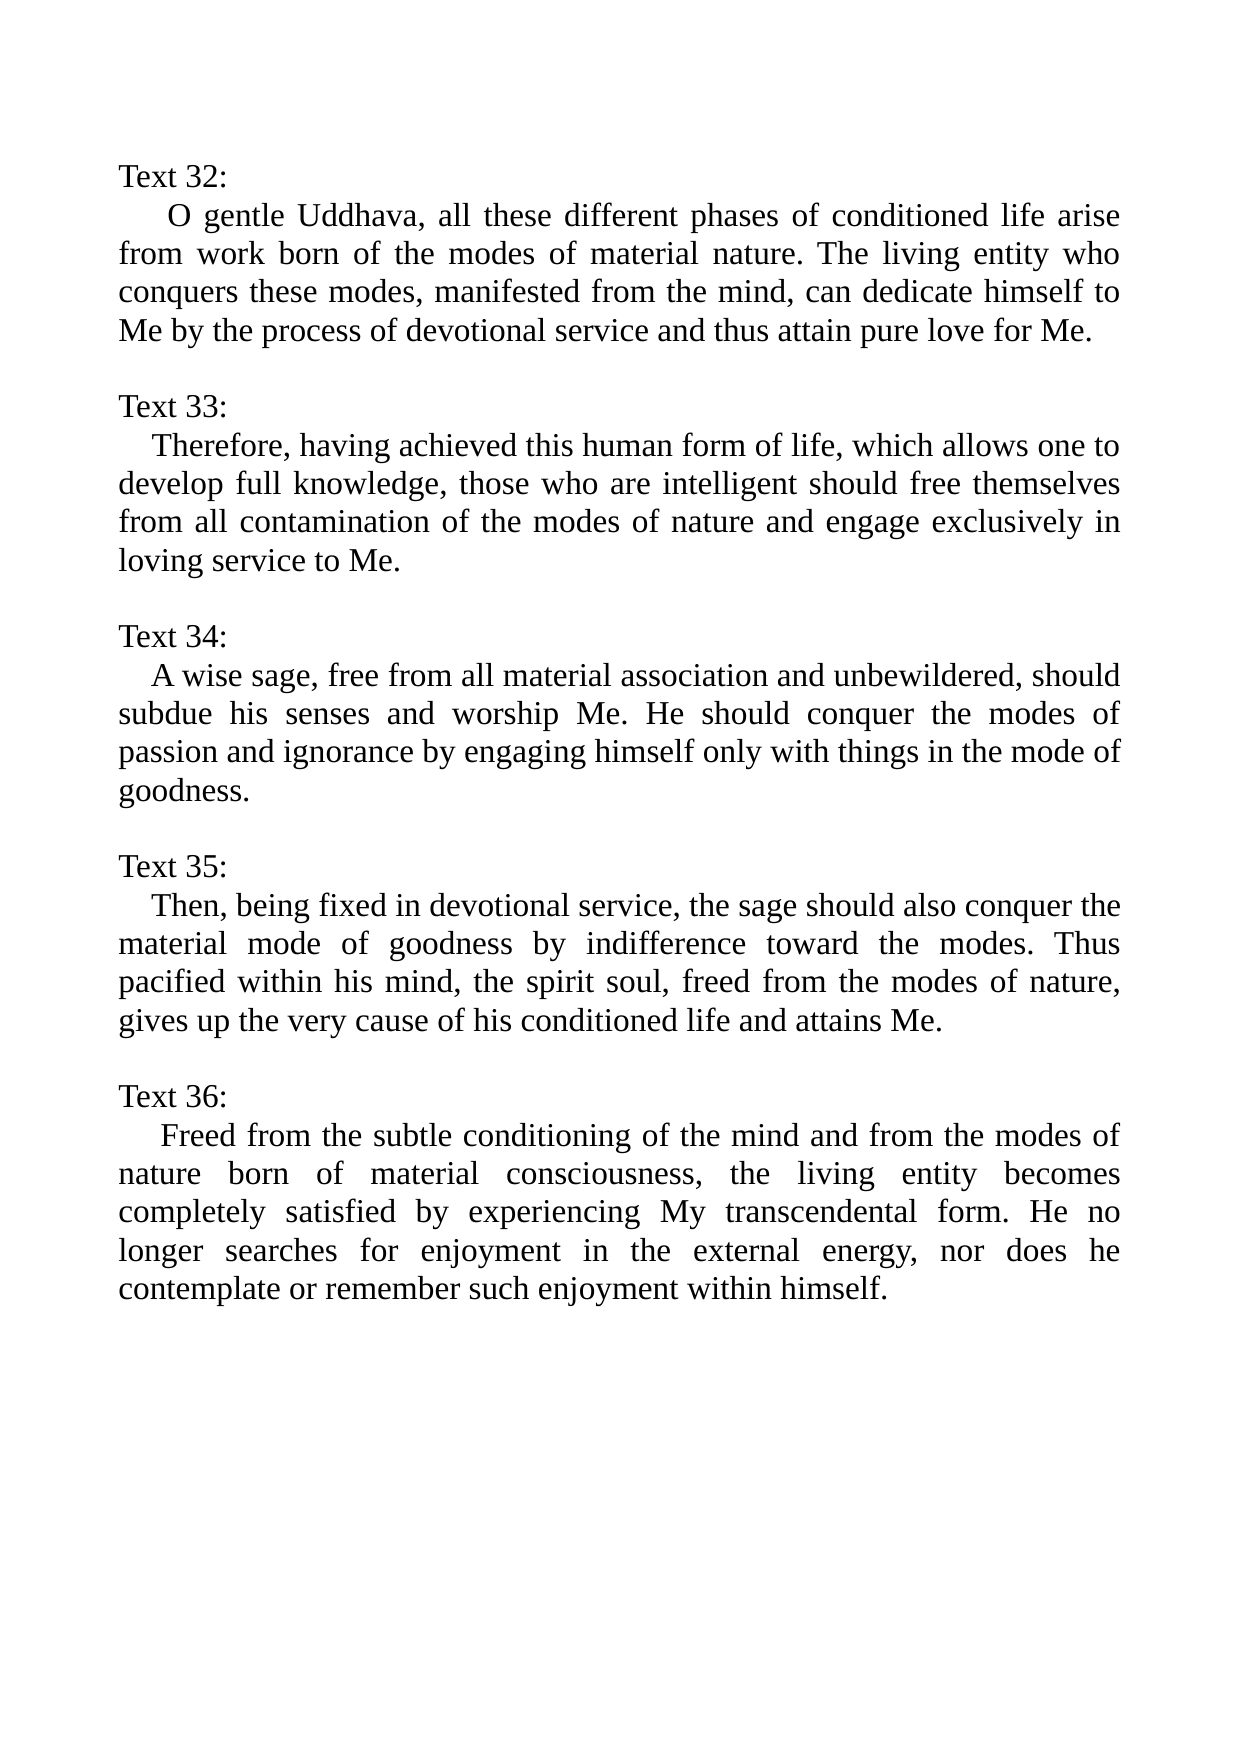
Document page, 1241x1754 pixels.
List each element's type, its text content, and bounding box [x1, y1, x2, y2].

text Text 32: [118, 156, 1122, 195]
text Text 36: [118, 1076, 1122, 1115]
text Text 34: [118, 616, 1122, 655]
text Freed from the subtle conditioning of the mind and from the modes of nature born of material consciousness, the living entity becomes completely satisfied by experiencing My transcendental form. He no longer searches for enjoyment in the external energy, nor does he contemplate or remember such enjoyment within himself. [118, 1115, 1122, 1306]
text Text 35: [118, 846, 1122, 885]
text O gentle Uddhava, all these different phases of conditioned life arise from work born of the modes of material nature. The living entity who conquers these modes, manifested from the mind, can dedicate himself to Me by the process of devotional service and thus attain pure love for Me. [118, 195, 1122, 348]
text A wise sage, free from all material association and unbewildered, should subdue his senses and worship Me. He should conquer the modes of passion and ignorance by engaging himself only with things in the mode of goodness. [118, 655, 1122, 808]
text Therefore, having achieved this human form of life, which allows one to develop full knowledge, those who are intelligent should free themselves from all contamination of the modes of nature and engage exclusively in loving service to Me. [118, 425, 1122, 578]
text Text 33: [118, 386, 1122, 425]
text Then, being fixed in devotional service, the sage should also conquer the material mode of goodness by indifference toward the modes. Thus pacified within his mind, the spirit soul, freed from the modes of nature, gives up the very cause of his conditioned life and attains Me. [118, 885, 1122, 1038]
